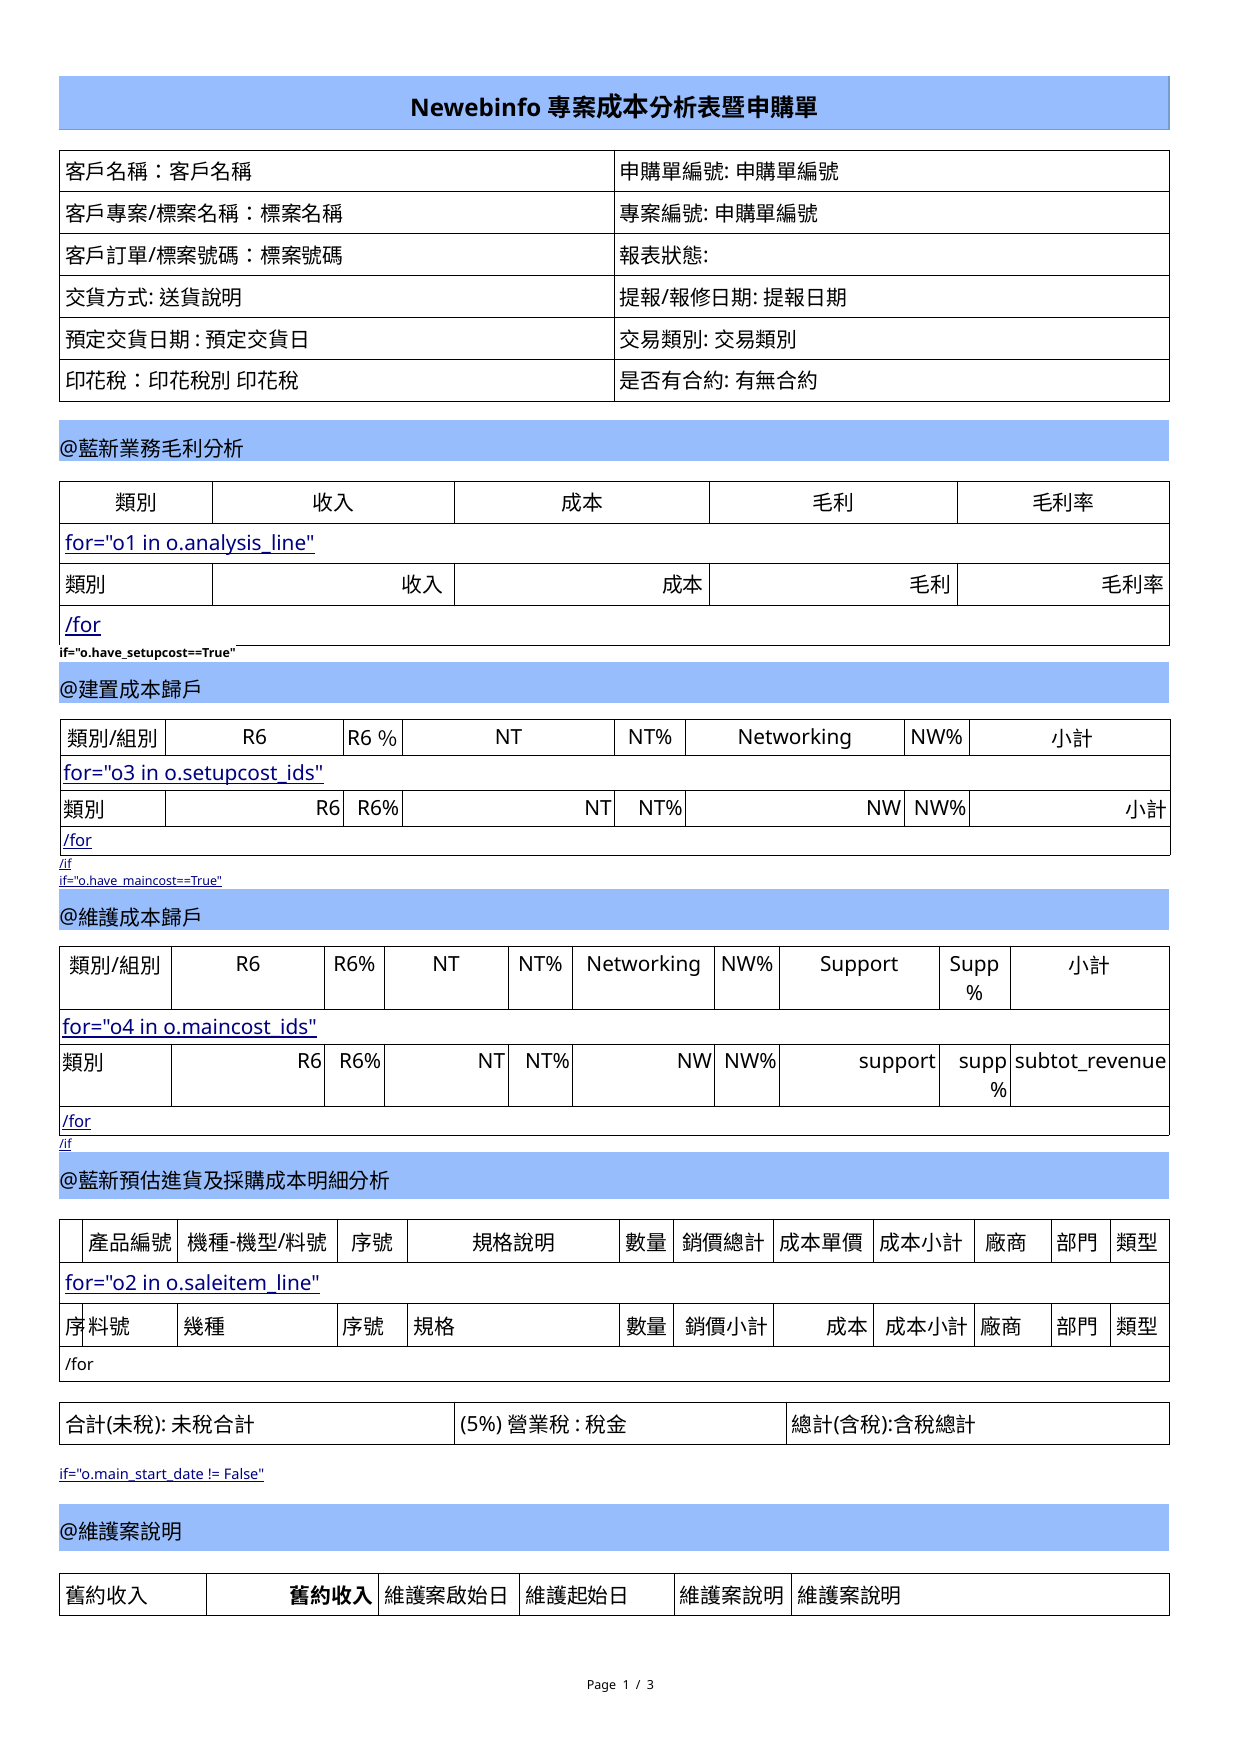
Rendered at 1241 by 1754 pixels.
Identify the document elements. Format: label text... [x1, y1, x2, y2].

table_header 申購單編號: 申購單編號 [615, 151, 1169, 191]
table_header 客戶名稱：客戶名稱 [60, 151, 614, 191]
table_header Networking [573, 947, 714, 1009]
table_cell 類別 [61, 791, 165, 826]
table_cell 毛利率 [958, 564, 1169, 604]
table_cell 廠商 [975, 1304, 1051, 1346]
table_cell for="o2 in o.saleitem_line" [60, 1263, 1169, 1303]
table_header NT [403, 720, 614, 755]
table_header 收入 [213, 482, 454, 523]
table_header R6 [166, 720, 343, 755]
table_header 成本小計 [874, 1220, 974, 1262]
table_cell 小計 [970, 791, 1170, 826]
table_cell 提報/報修日期: 提報日期 [615, 276, 1169, 317]
table_cell 毛利 [710, 564, 957, 604]
table_cell 預定交貨日期 : 預定交貨日 [60, 318, 614, 359]
table_cell NT [385, 1045, 508, 1106]
table_header 類型 [1111, 1220, 1169, 1262]
table_header R6 [172, 947, 324, 1009]
table_cell NT% [509, 1045, 572, 1106]
table_cell NW% [715, 1045, 779, 1106]
table_cell R6% [344, 791, 402, 826]
table_cell 規格 [408, 1304, 619, 1346]
table_cell /for [60, 1347, 1169, 1381]
table_cell 部門 [1052, 1304, 1110, 1346]
table_cell 交易類別: 交易類別 [615, 318, 1169, 359]
table_cell 幾種 [178, 1304, 337, 1346]
table_cell 成本 [455, 564, 709, 604]
table_cell 成本 [774, 1304, 873, 1346]
table_cell /for [60, 1107, 1169, 1135]
table_cell support [780, 1045, 939, 1106]
table_cell 數量 [620, 1304, 673, 1346]
table_header 銷價總計 [674, 1220, 773, 1262]
table_cell 料號 [83, 1304, 177, 1346]
table_header 規格說明 [408, 1220, 619, 1262]
table_cell 專案編號: 申購單編號 [615, 192, 1169, 233]
table_header 毛利率 [958, 482, 1169, 523]
table_header 類別/組別 [60, 947, 171, 1009]
table_header @藍新業務毛利分析 [59, 420, 1169, 461]
table_header 機種-機型/料號 [178, 1220, 337, 1262]
table_header 維護案說明 [792, 1574, 1169, 1615]
table_header 成本單價 [774, 1220, 873, 1262]
text if="o.have_maincost==True" [59, 872, 1181, 889]
text if="o.have_setupcost==True" [59, 644, 1181, 662]
table_cell 交貨方式: 送貨說明 [60, 276, 614, 317]
table_cell for="o4 in o.maincost_ids" [60, 1010, 1169, 1043]
table_cell 類別 [60, 1045, 171, 1106]
table_cell 客戶專案/標案名稱：標案名稱 [60, 192, 614, 233]
table_header Support [780, 947, 939, 1009]
table_header 類別 [60, 482, 212, 523]
table_cell subtot_revenue [1011, 1045, 1169, 1106]
table_cell supp% [940, 1045, 1010, 1106]
table_cell R6% [325, 1045, 384, 1106]
table_header 部門 [1052, 1220, 1110, 1262]
table_header 產品編號 [83, 1220, 177, 1262]
table_header 毛利 [710, 482, 957, 523]
table_cell 序號 [338, 1304, 407, 1346]
table_header R6 ％ [344, 720, 402, 755]
table_cell 類型 [1111, 1304, 1169, 1346]
table_cell for="o1 in o.analysis_line" [60, 524, 1169, 563]
table_cell 銷價小計 [674, 1304, 773, 1346]
table_header 類別/組別 [61, 720, 165, 755]
table_header 總計(含稅):含稅總計 [787, 1403, 1169, 1444]
table_header 廠商 [975, 1220, 1051, 1262]
table_cell 報表狀態: [615, 234, 1169, 275]
table_header 舊約收入 [60, 1574, 206, 1615]
text /if [59, 1135, 1181, 1152]
table_header @藍新預估進貨及採購成本明細分析 [59, 1152, 1169, 1199]
table_cell NT [403, 791, 614, 826]
text if="o.main_start_date != False" [59, 1464, 1181, 1484]
table_header 合計(未稅): 未稅合計 [60, 1403, 454, 1444]
table_header NT% [509, 947, 572, 1009]
table_header 維護案啟始日 [379, 1574, 519, 1615]
table_cell NT% [615, 791, 685, 826]
table_cell NW [573, 1045, 714, 1106]
table_cell for="o3 in o.setupcost_ids" [61, 756, 1170, 790]
table_header 維護案說明 [675, 1574, 791, 1615]
table_header Networking [686, 720, 904, 755]
table_header @建置成本歸戶 [59, 662, 1169, 703]
table_cell 是否有合約: 有無合約 [615, 360, 1169, 401]
table_header @維護案說明 [59, 1504, 1169, 1551]
table_cell /for [60, 606, 1169, 644]
table_cell 序 [60, 1304, 82, 1346]
table_header 小計 [970, 720, 1170, 755]
table_cell 成本小計 [874, 1304, 974, 1346]
table_cell NW [686, 791, 904, 826]
table_header [60, 1220, 82, 1262]
text /if [59, 855, 1181, 872]
table_header NT% [615, 720, 685, 755]
table_cell R6 [172, 1045, 324, 1106]
table_header NW% [905, 720, 969, 755]
table_cell R6 [166, 791, 343, 826]
table_header @維護成本歸戶 [59, 889, 1169, 930]
table_header NT [385, 947, 508, 1009]
table_header 序號 [338, 1220, 407, 1262]
table_cell 客戶訂單/標案號碼：標案號碼 [60, 234, 614, 275]
table_header (5%) 營業稅 : 稅金 [455, 1403, 786, 1444]
table_header 維護起始日 [520, 1574, 674, 1615]
table_header 數量 [620, 1220, 673, 1262]
table_cell 收入 [213, 564, 454, 604]
table_header 舊約收入 [207, 1574, 378, 1615]
table_header Newebinfo 專案成本分析表暨申購單 [59, 76, 1168, 129]
table_header 小計 [1011, 947, 1169, 1009]
table_header R6% [325, 947, 384, 1009]
table_cell 印花稅：印花稅別 印花稅 [60, 360, 614, 401]
table_cell NW% [905, 791, 969, 826]
table_header NW% [715, 947, 779, 1009]
table_header Supp% [940, 947, 1010, 1009]
table_cell /for [61, 827, 1170, 854]
table_header 成本 [455, 482, 709, 523]
table_cell 類別 [60, 564, 212, 604]
